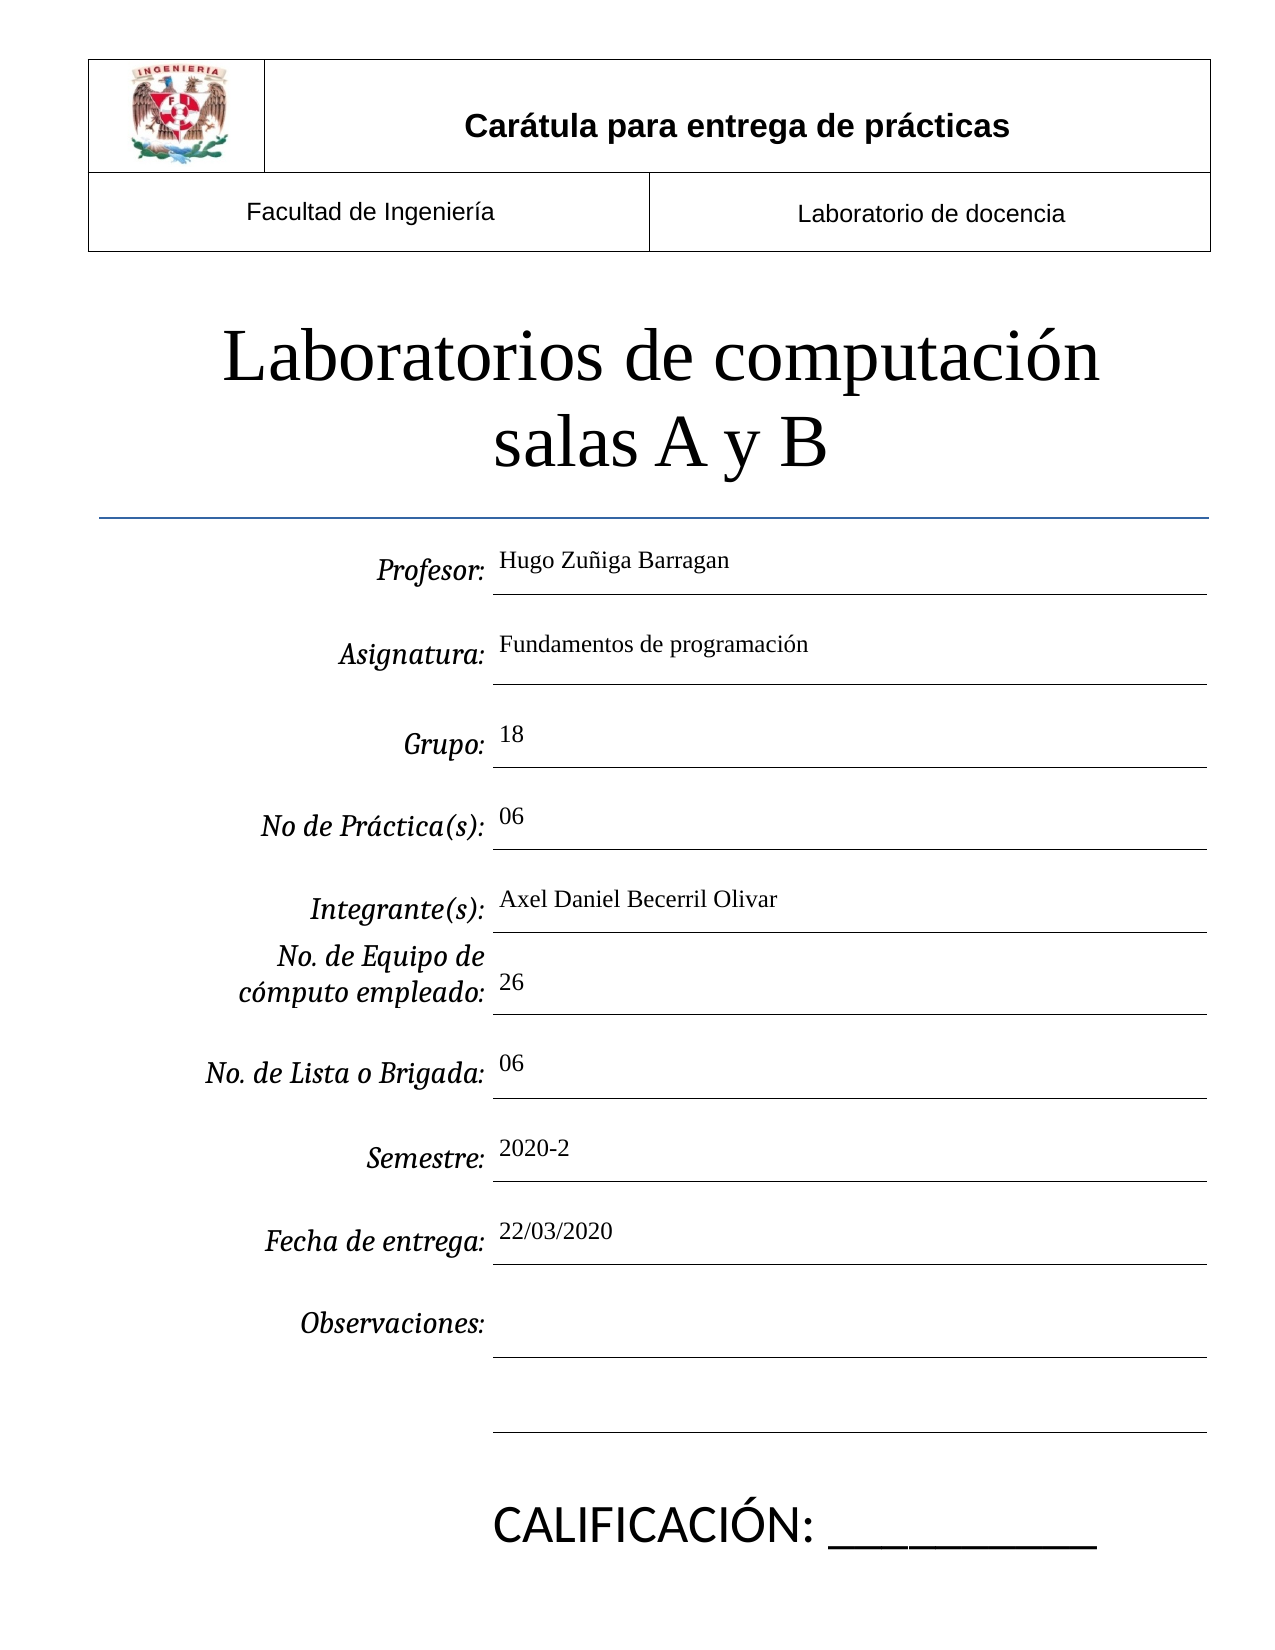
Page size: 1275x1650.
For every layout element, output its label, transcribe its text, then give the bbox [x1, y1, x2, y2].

table_cell No. de Lista o Brigada: [118, 1014, 493, 1098]
table_cell No. de Equipo de cómputo empleado: [118, 932, 493, 1013]
table_cell 06 [493, 1015, 1207, 1098]
text salas A y B [118, 396, 1205, 482]
table_cell Fundamentos de programación [493, 595, 1207, 684]
table_header [118, 511, 493, 517]
table_cell Asignatura: [118, 594, 493, 684]
table_cell Axel Daniel Becerril Olivar [493, 850, 1207, 932]
table_header Profesor: [118, 519, 493, 594]
table_cell No de Práctica(s): [118, 766, 493, 849]
text CALIFICACIÓN: __________ [118, 1489, 1205, 1556]
table_cell [493, 1265, 1207, 1357]
table_cell Facultad de Ingeniería [89, 173, 649, 251]
text Laboratorios de computación [118, 310, 1205, 396]
table_cell Integrante(s): [118, 849, 493, 932]
table_header [89, 60, 264, 172]
table_cell [118, 1357, 493, 1432]
table_cell 26 [493, 933, 1207, 1013]
table_cell [493, 1358, 1207, 1432]
table_cell 22/03/2020 [493, 1182, 1207, 1263]
table_cell Observaciones: [118, 1264, 493, 1357]
table_cell 06 [493, 768, 1207, 849]
table_cell 18 [493, 685, 1207, 766]
table_cell Fecha de entrega: [118, 1181, 493, 1263]
table_header Carátula para entrega de prácticas [265, 60, 1210, 172]
table_cell Grupo: [118, 684, 493, 766]
table_header Hugo Zuñiga Barragan [493, 519, 1207, 594]
table_header [493, 511, 1207, 517]
table_cell Semestre: [118, 1098, 493, 1181]
table_cell 2020-2 [493, 1099, 1207, 1181]
table_cell Laboratorio de docencia [650, 173, 1210, 251]
